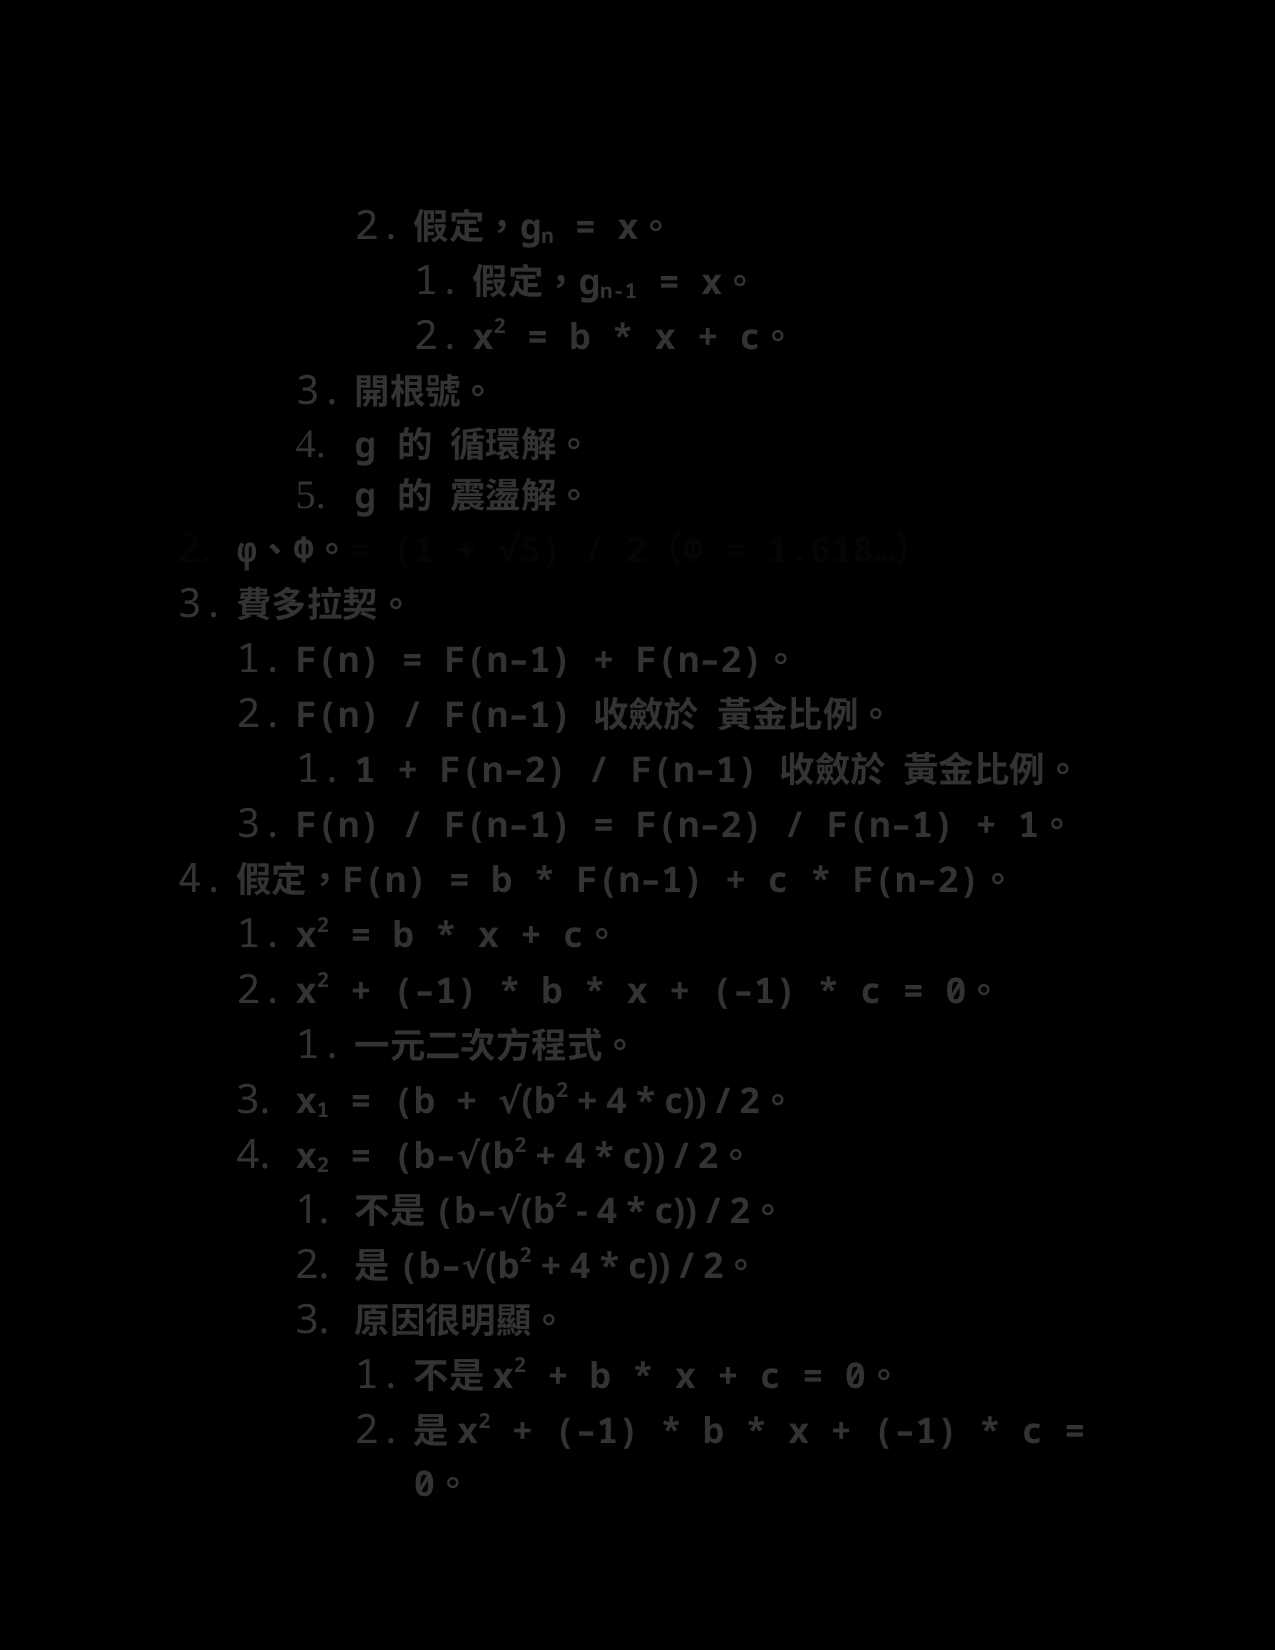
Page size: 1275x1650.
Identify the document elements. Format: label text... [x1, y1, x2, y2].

list F(n) = F(n–1) + F(n–2)。 [236, 629, 1157, 684]
list 假定，F(n) = b * F(n–1) + c * F(n–2)。 [177, 849, 1157, 905]
list 開根號。 [295, 361, 1157, 416]
list 原因很明顯。 [295, 1290, 1157, 1346]
list 1 + F(n–2) / F(n–1) 收斂於 黃金比例。 [295, 739, 1157, 794]
list F(n) / F(n–1) 收斂於 黃金比例。 [236, 684, 1157, 739]
list 一元二次方程式。 [295, 1015, 1157, 1070]
list 假定，gn-1 = x。 [413, 251, 1157, 306]
list g 的 震盪解。 [295, 468, 1157, 519]
list x2 + (–1) * b * x + (–1) * c = 0。 [236, 960, 1157, 1015]
list x2 = b * x + c。 [413, 306, 1157, 361]
list F(n) / F(n–1) = F(n–2) / F(n–1) + 1。 [236, 794, 1157, 849]
list 不是 x2 + b * x + c = 0。 [354, 1346, 1157, 1401]
list 不是 (b–√(b2 - 4 * c)) / 2。 [295, 1180, 1157, 1235]
list 費多拉契。 [177, 574, 1157, 629]
list φ、Φ。= (1 + √5) / 2（Φ = 1.618…） [177, 519, 1157, 574]
list x2 = (b–√(b2 + 4 * c)) / 2。 [236, 1125, 1157, 1180]
list g 的 循環解。 [295, 416, 1157, 468]
list 假定，gn = x。 [354, 196, 1157, 251]
list 是 (b–√(b2 + 4 * c)) / 2。 [295, 1235, 1157, 1290]
list x2 = b * x + c。 [236, 905, 1157, 960]
list 是 x2 + (–1) * b * x + (–1) * c = 0。 [354, 1401, 1157, 1507]
list x1 = (b + √(b2 + 4 * c)) / 2。 [236, 1070, 1157, 1125]
